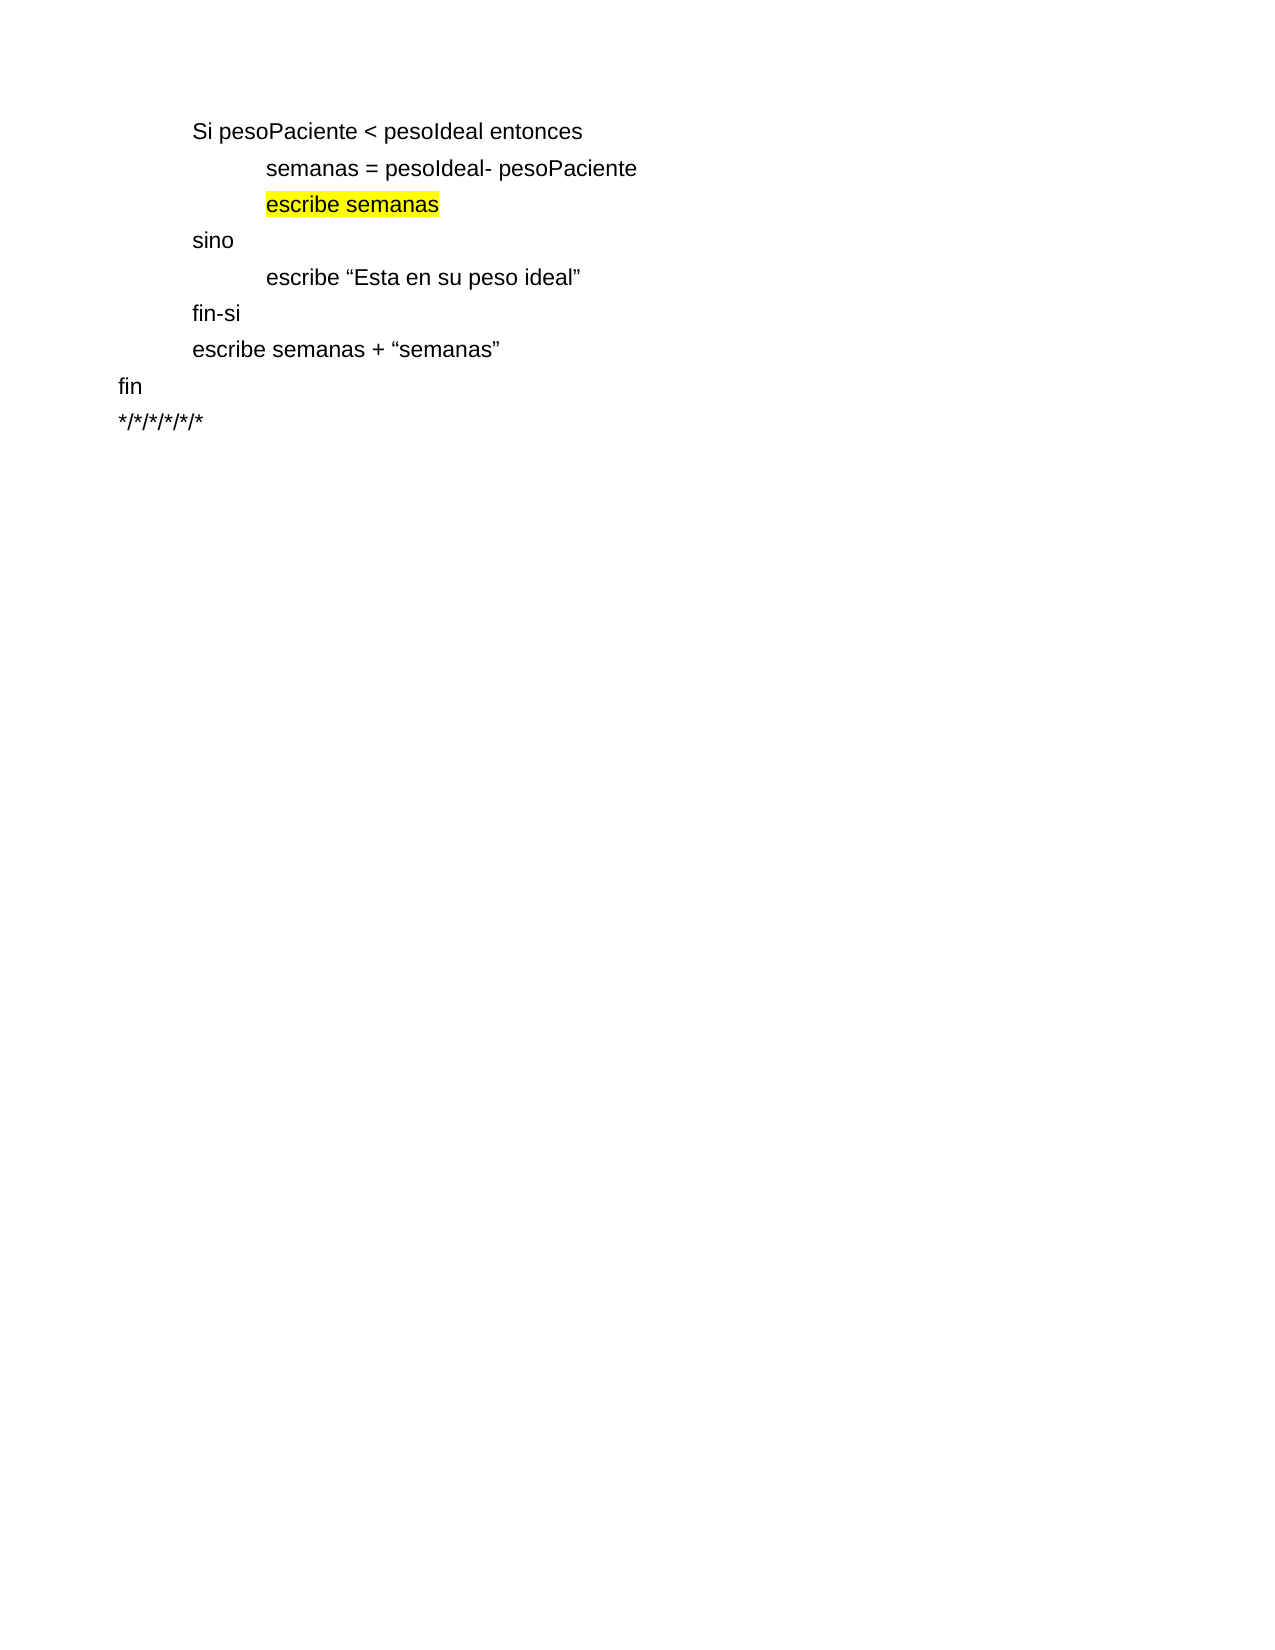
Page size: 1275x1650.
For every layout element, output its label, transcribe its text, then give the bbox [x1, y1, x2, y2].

text fin-si [118, 300, 1157, 326]
text */*/*/*/*/* [118, 409, 1157, 435]
text semanas = pesoIdeal- pesoPaciente [118, 154, 1157, 181]
text escribe “Esta en su peso ideal” [118, 263, 1157, 290]
text escribe semanas + “semanas” [118, 336, 1157, 363]
text fin [118, 373, 1157, 399]
text Si pesoPaciente < pesoIdeal entonces [118, 118, 1157, 144]
text escribe semanas [118, 191, 1157, 217]
text sino [118, 227, 1157, 253]
